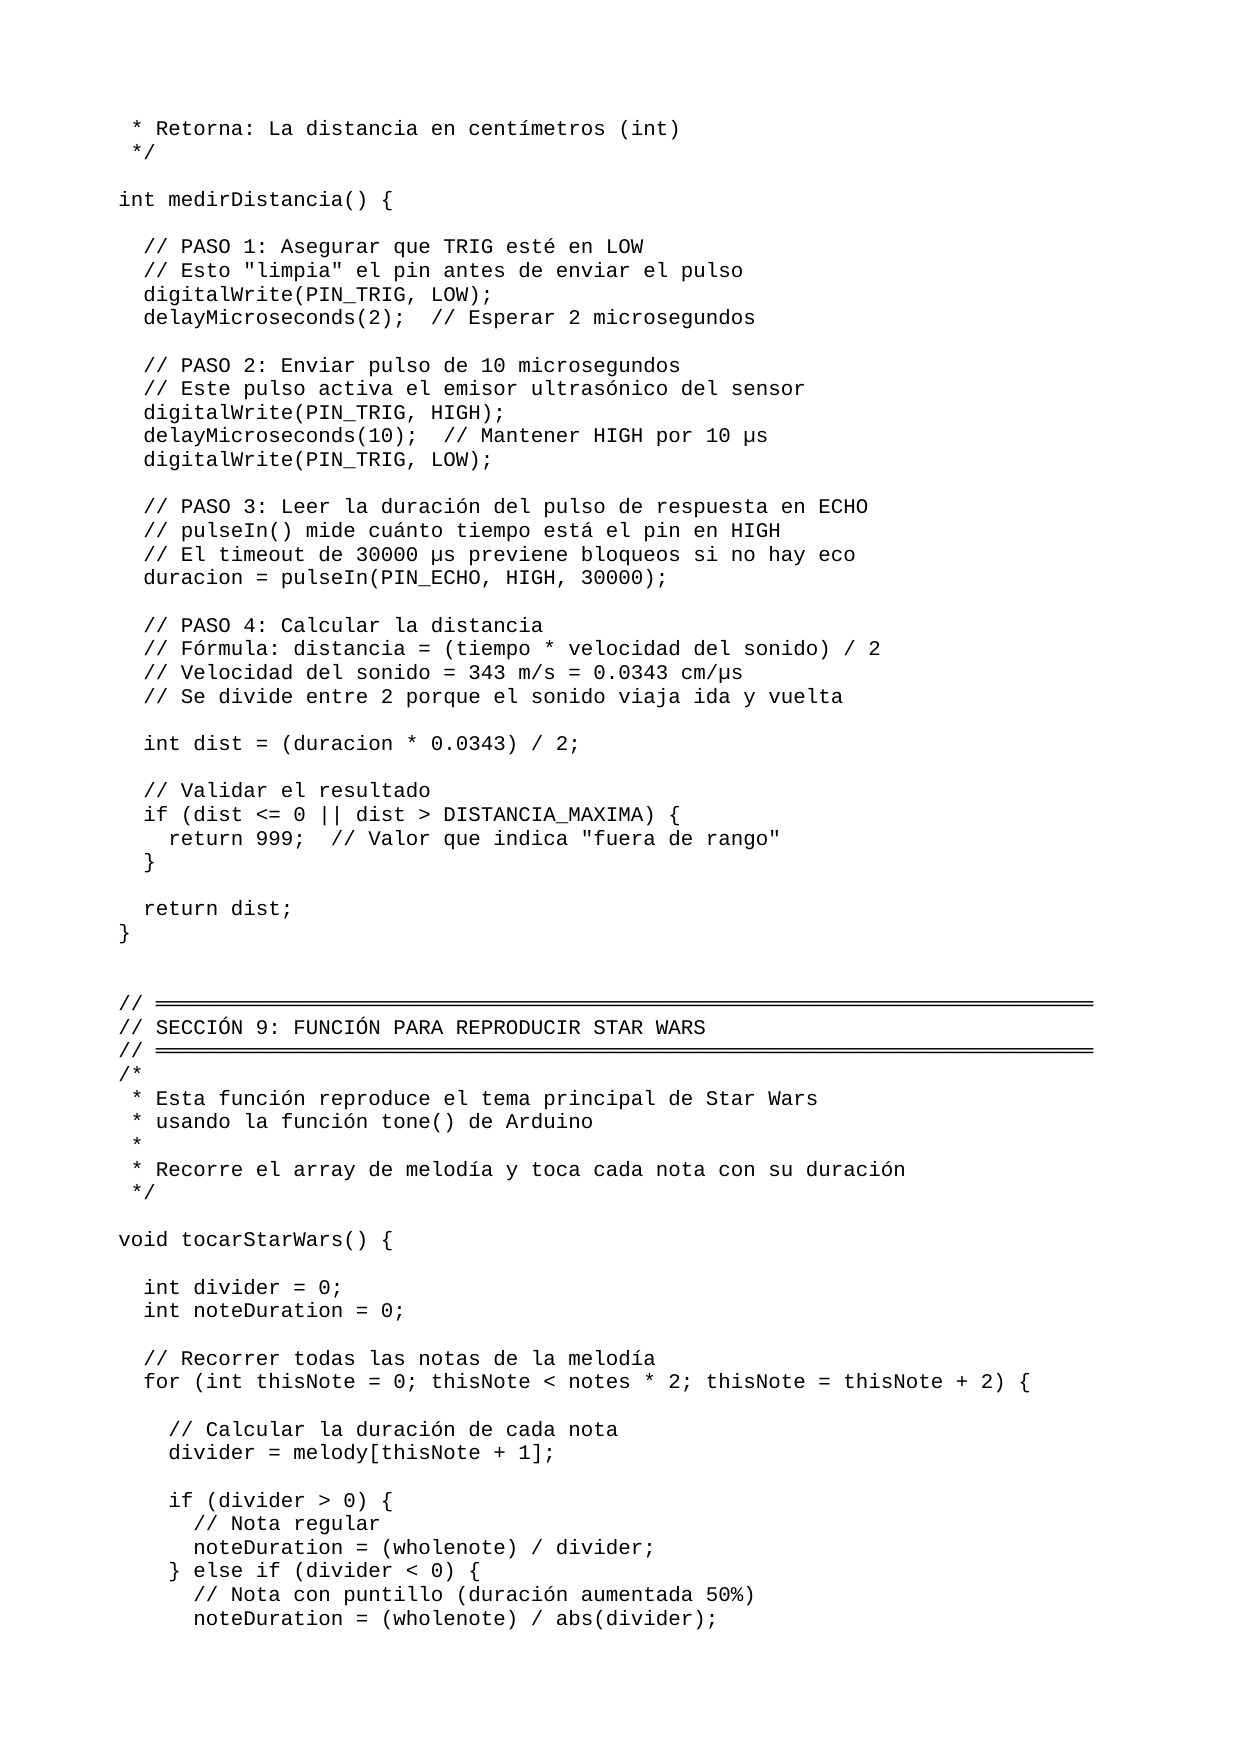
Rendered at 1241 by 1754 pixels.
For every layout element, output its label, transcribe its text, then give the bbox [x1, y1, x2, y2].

text for (int thisNote = 0; thisNote < notes * 2; thisNote = thisNote + 2) { [118, 1371, 1122, 1395]
text */ [118, 1182, 1122, 1206]
text return 999; // Valor que indica "fuera de rango" [118, 827, 1122, 851]
text /* [118, 1064, 1122, 1088]
text // Calcular la duración de cada nota [118, 1419, 1122, 1442]
text noteDuration = (wholenote) / abs(divider); [118, 1608, 1122, 1631]
text // Recorrer todas las notas de la melodía [118, 1348, 1122, 1371]
text * Recorre el array de melodía y toca cada nota con su duración [118, 1158, 1122, 1182]
text * Retorna: La distancia en centímetros (int) [118, 118, 1122, 142]
text // Fórmula: distancia = (tiempo * velocidad del sonido) / 2 [118, 638, 1122, 662]
text // PASO 2: Enviar pulso de 10 microsegundos [118, 354, 1122, 378]
text // ═══════════════════════════════════════════════════════════════════════════ [118, 1040, 1122, 1064]
text // SECCIÓN 9: FUNCIÓN PARA REPRODUCIR STAR WARS [118, 1017, 1122, 1040]
text // Validar el resultado [118, 780, 1122, 804]
text } else if (divider < 0) { [118, 1561, 1122, 1584]
text * [118, 1135, 1122, 1158]
text // Velocidad del sonido = 343 m/s = 0.0343 cm/µs [118, 662, 1122, 686]
text if (divider > 0) { [118, 1489, 1122, 1513]
text * usando la función tone() de Arduino [118, 1111, 1122, 1135]
text // Esto "limpia" el pin antes de enviar el pulso [118, 260, 1122, 284]
text digitalWrite(PIN_TRIG, LOW); [118, 449, 1122, 473]
text int medirDistancia() { [118, 189, 1122, 213]
text } [118, 851, 1122, 875]
text // PASO 1: Asegurar que TRIG esté en LOW [118, 236, 1122, 260]
text // El timeout de 30000 µs previene bloqueos si no hay eco [118, 544, 1122, 567]
text // Este pulso activa el emisor ultrasónico del sensor [118, 378, 1122, 402]
text if (dist <= 0 || dist > DISTANCIA_MAXIMA) { [118, 804, 1122, 827]
text // PASO 4: Calcular la distancia [118, 615, 1122, 638]
text duracion = pulseIn(PIN_ECHO, HIGH, 30000); [118, 567, 1122, 591]
text // ═══════════════════════════════════════════════════════════════════════════ [118, 993, 1122, 1017]
text */ [118, 142, 1122, 165]
text * Esta función reproduce el tema principal de Star Wars [118, 1088, 1122, 1111]
text // Se divide entre 2 porque el sonido viaja ida y vuelta [118, 686, 1122, 709]
text int noteDuration = 0; [118, 1300, 1122, 1324]
text digitalWrite(PIN_TRIG, LOW); [118, 284, 1122, 307]
text } [118, 922, 1122, 946]
text // Nota con puntillo (duración aumentada 50%) [118, 1584, 1122, 1608]
text return dist; [118, 898, 1122, 922]
text delayMicroseconds(2); // Esperar 2 microsegundos [118, 307, 1122, 331]
text delayMicroseconds(10); // Mantener HIGH por 10 µs [118, 426, 1122, 449]
text // PASO 3: Leer la duración del pulso de respuesta en ECHO [118, 496, 1122, 520]
text // Nota regular [118, 1513, 1122, 1537]
text void tocarStarWars() { [118, 1229, 1122, 1253]
text digitalWrite(PIN_TRIG, HIGH); [118, 402, 1122, 426]
text noteDuration = (wholenote) / divider; [118, 1537, 1122, 1561]
text int dist = (duracion * 0.0343) / 2; [118, 733, 1122, 757]
text int divider = 0; [118, 1277, 1122, 1300]
text // pulseIn() mide cuánto tiempo está el pin en HIGH [118, 520, 1122, 544]
text divider = melody[thisNote + 1]; [118, 1442, 1122, 1466]
